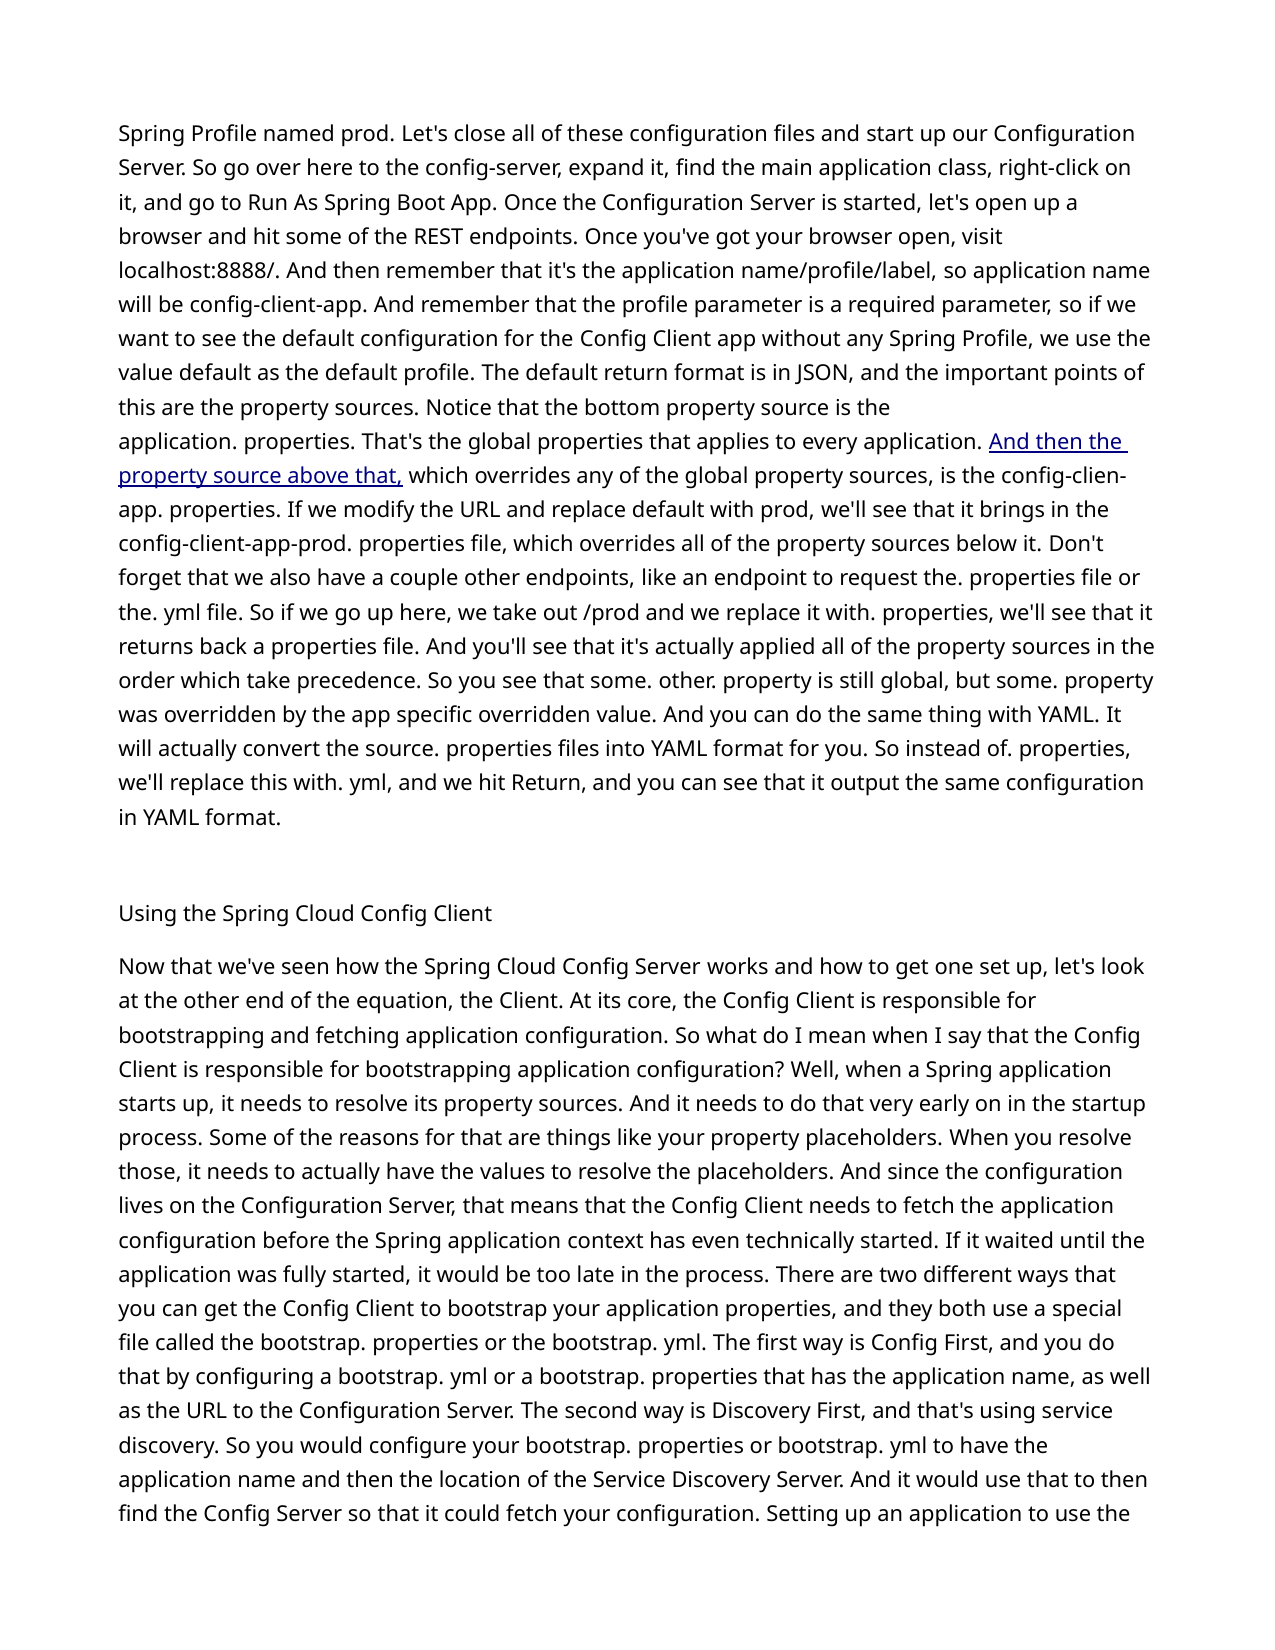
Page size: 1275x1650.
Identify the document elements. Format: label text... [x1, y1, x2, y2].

text Now that we've seen how the Spring Cloud Config Server works and how to get one set up, let's look at the other end of the equation, the Client. At its core, the Config Client is responsible for bootstrapping and fetching application configuration. So what do I mean when I say that the Config Client is responsible for bootstrapping application configuration? Well, when a Spring application starts up, it needs to resolve its property sources. And it needs to do that very early on in the startup process. Some of the reasons for that are things like your property placeholders. When you resolve those, it needs to actually have the values to resolve the placeholders. And since the configuration lives on the Configuration Server, that means that the Config Client needs to fetch the application configuration before the Spring application context has even technically started. If it waited until the application was fully started, it would be too late in the process. There are two different ways that you can get the Config Client to bootstrap your application properties, and they both use a special file called the bootstrap. properties or the bootstrap. yml. The first way is Config First, and you do that by configuring a bootstrap. yml or a bootstrap. properties that has the application name, as well as the URL to the Configuration Server. The second way is Discovery First, and that's using service discovery. So you would configure your bootstrap. properties or bootstrap. yml to have the application name and then the location of the Service Discovery Server. And it would use that to then find the Config Server so that it could fetch your configuration. Setting up an application to use the [118, 951, 1157, 1528]
subtitle Using the Spring Cloud Config Client [118, 898, 1157, 928]
text Spring Profile named prod. Let's close all of these configuration files and start up our Configuration Server. So go over here to the config-server, expand it, find the main application class, right-click on it, and go to Run As Spring Boot App. Once the Configuration Server is started, let's open up a browser and hit some of the REST endpoints. Once you've got your browser open, visit localhost:8888/. And then remember that it's the application name/profile/label, so application name will be config-client-app. And remember that the profile parameter is a required parameter, so if we want to see the default configuration for the Config Client app without any Spring Profile, we use the value default as the default profile. The default return format is in JSON, and the important points of this are the property sources. Notice that the bottom property source is the application. properties. That's the global properties that applies to every application. And then the property source above that, which overrides any of the global property sources, is the config-clien-app. properties. If we modify the URL and replace default with prod, we'll see that it brings in the config-client-app-prod. properties file, which overrides all of the property sources below it. Don't forget that we also have a couple other endpoints, like an endpoint to request the. properties file or the. yml file. So if we go up here, we take out /prod and we replace it with. properties, we'll see that it returns back a properties file. And you'll see that it's actually applied all of the property sources in the order which take precedence. So you see that some. other. property is still global, but some. property was overridden by the app specific overridden value. And you can do the same thing with YAML. It will actually convert the source. properties files into YAML format for you. So instead of. properties, we'll replace this with. yml, and we hit Return, and you can see that it output the same configuration in YAML format. [118, 118, 1157, 831]
